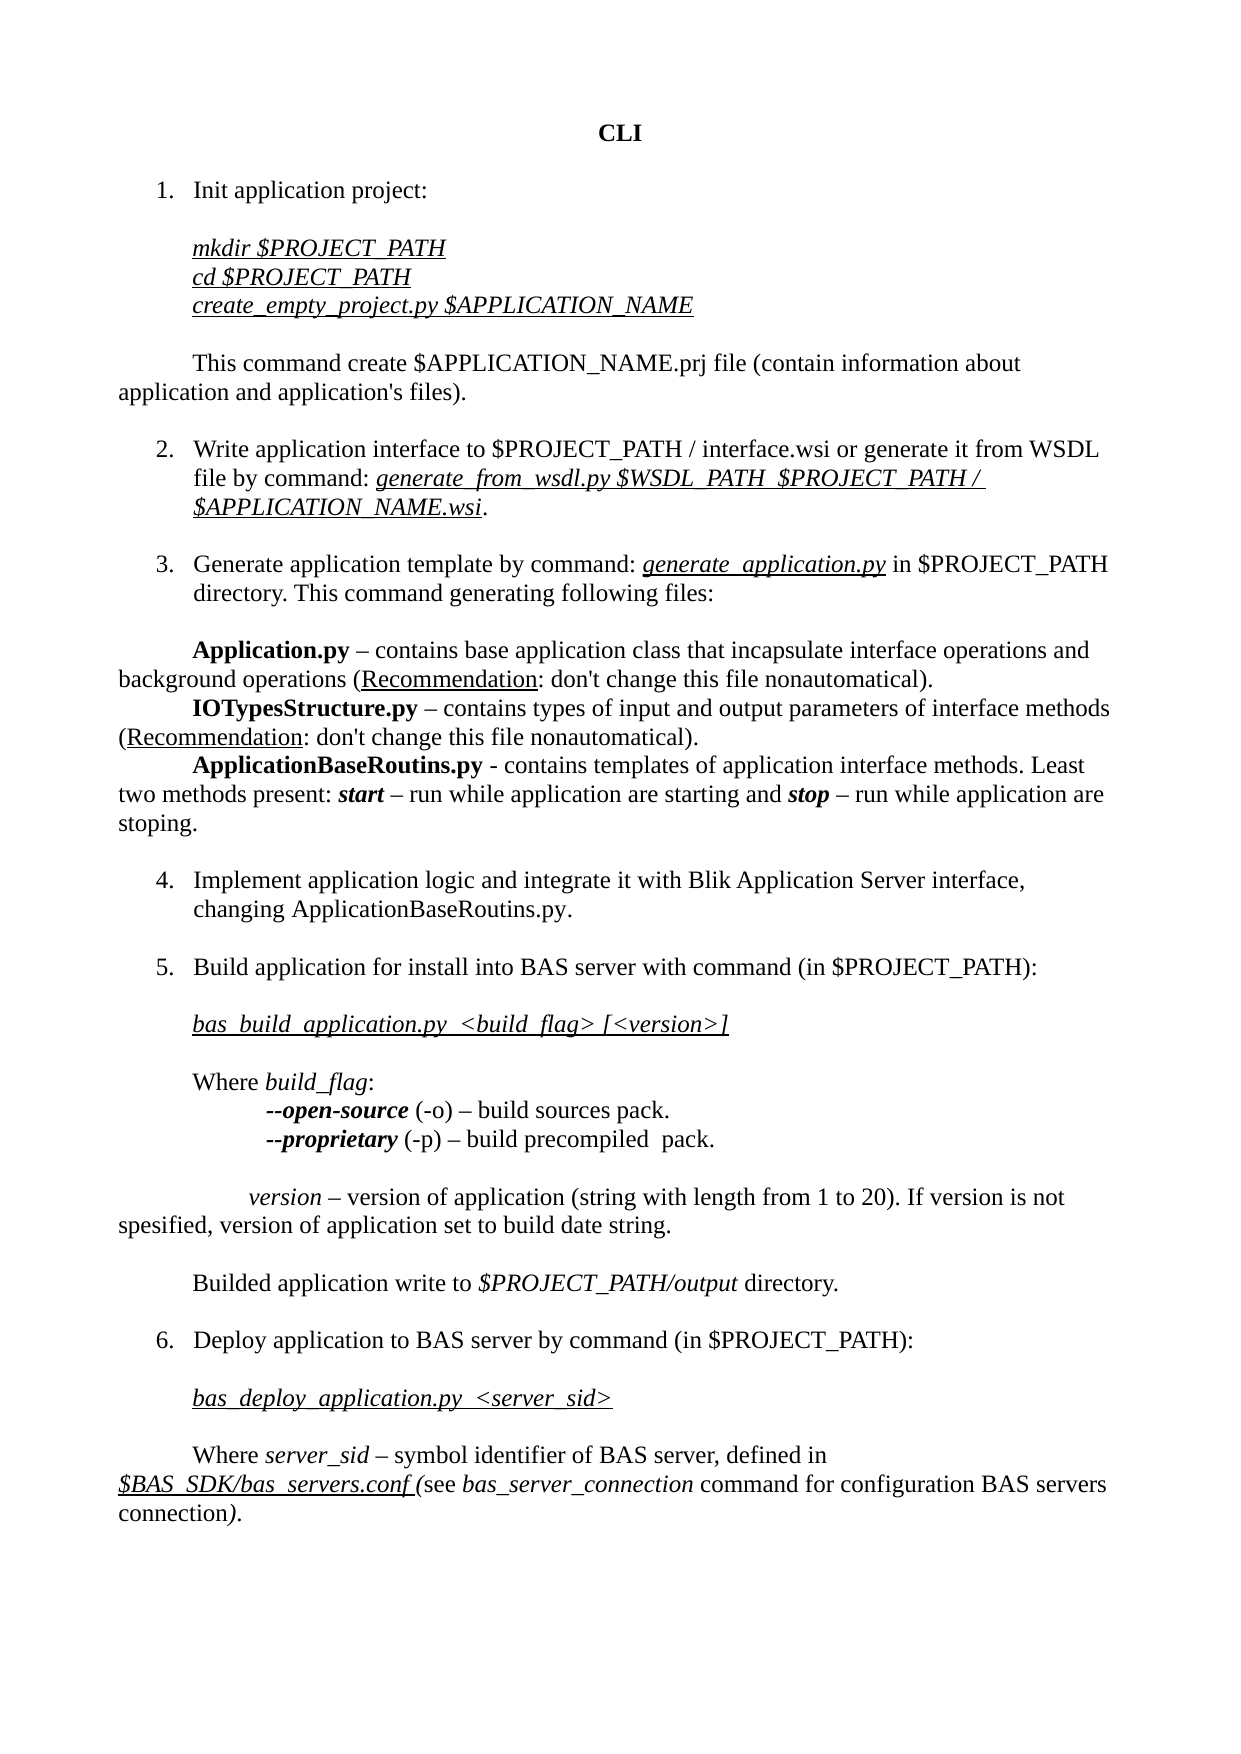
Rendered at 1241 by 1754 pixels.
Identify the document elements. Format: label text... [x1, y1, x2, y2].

list Build application for install into BAS server with command (in $PROJECT_PATH): [156, 952, 1122, 981]
list Init application project: [156, 176, 1122, 204]
text ApplicationBaseRoutins.py - contains templates of application interface methods. Least two methods present: start – run while application are starting and stop – run while application are stoping. [118, 751, 1122, 837]
text Builded application write to $PROJECT_PATH/output directory. [118, 1268, 1122, 1297]
text create_empty_project.py $APPLICATION_NAME [118, 291, 1122, 319]
text This command create $APPLICATION_NAME.prj file (contain information about application and application's files). [118, 348, 1122, 406]
list Implement application logic and integrate it with Blik Application Server interface, changing ApplicationBaseRoutins.py. [156, 866, 1122, 923]
list Generate application template by command: generate_application.py in $PROJECT_PATH directory. This command generating following files: [156, 549, 1122, 607]
text mkdir $PROJECT_PATH [118, 233, 1122, 262]
text CLI [118, 118, 1122, 147]
text --open-source (-o) – build sources pack. [118, 1096, 1122, 1124]
text Application.py – contains base application class that incapsulate interface operations and background operations (Recommendation: don't change this file nonautomatical). [118, 636, 1122, 693]
list Deploy application to BAS server by command (in $PROJECT_PATH): [156, 1326, 1122, 1354]
text --proprietary (-p) – build precompiled pack. [118, 1124, 1122, 1153]
text bas_deploy_application.py <server_sid> [118, 1383, 1122, 1412]
text bas_build_application.py <build_flag> [<version>] [118, 1009, 1122, 1038]
list Write application interface to $PROJECT_PATH / interface.wsi or generate it from WSDL file by command: generate_from_wsdl.py $WSDL_PATH $PROJECT_PATH / $APPLICATION_NAME.wsi. [156, 434, 1122, 521]
text IOTypesStructure.py – contains types of input and output parameters of interface methods (Recommendation: don't change this file nonautomatical). [118, 693, 1122, 751]
text version – version of application (string with length from 1 to 20). If version is not spesified, version of application set to build date string. [118, 1182, 1122, 1239]
text Where build_flag: [118, 1067, 1122, 1096]
text Where server_sid – symbol identifier of BAS server, defined in $BAS_SDK/bas_servers.conf (see bas_server_connection command for configuration BAS servers connection). [118, 1441, 1122, 1527]
text cd $PROJECT_PATH [118, 262, 1122, 291]
